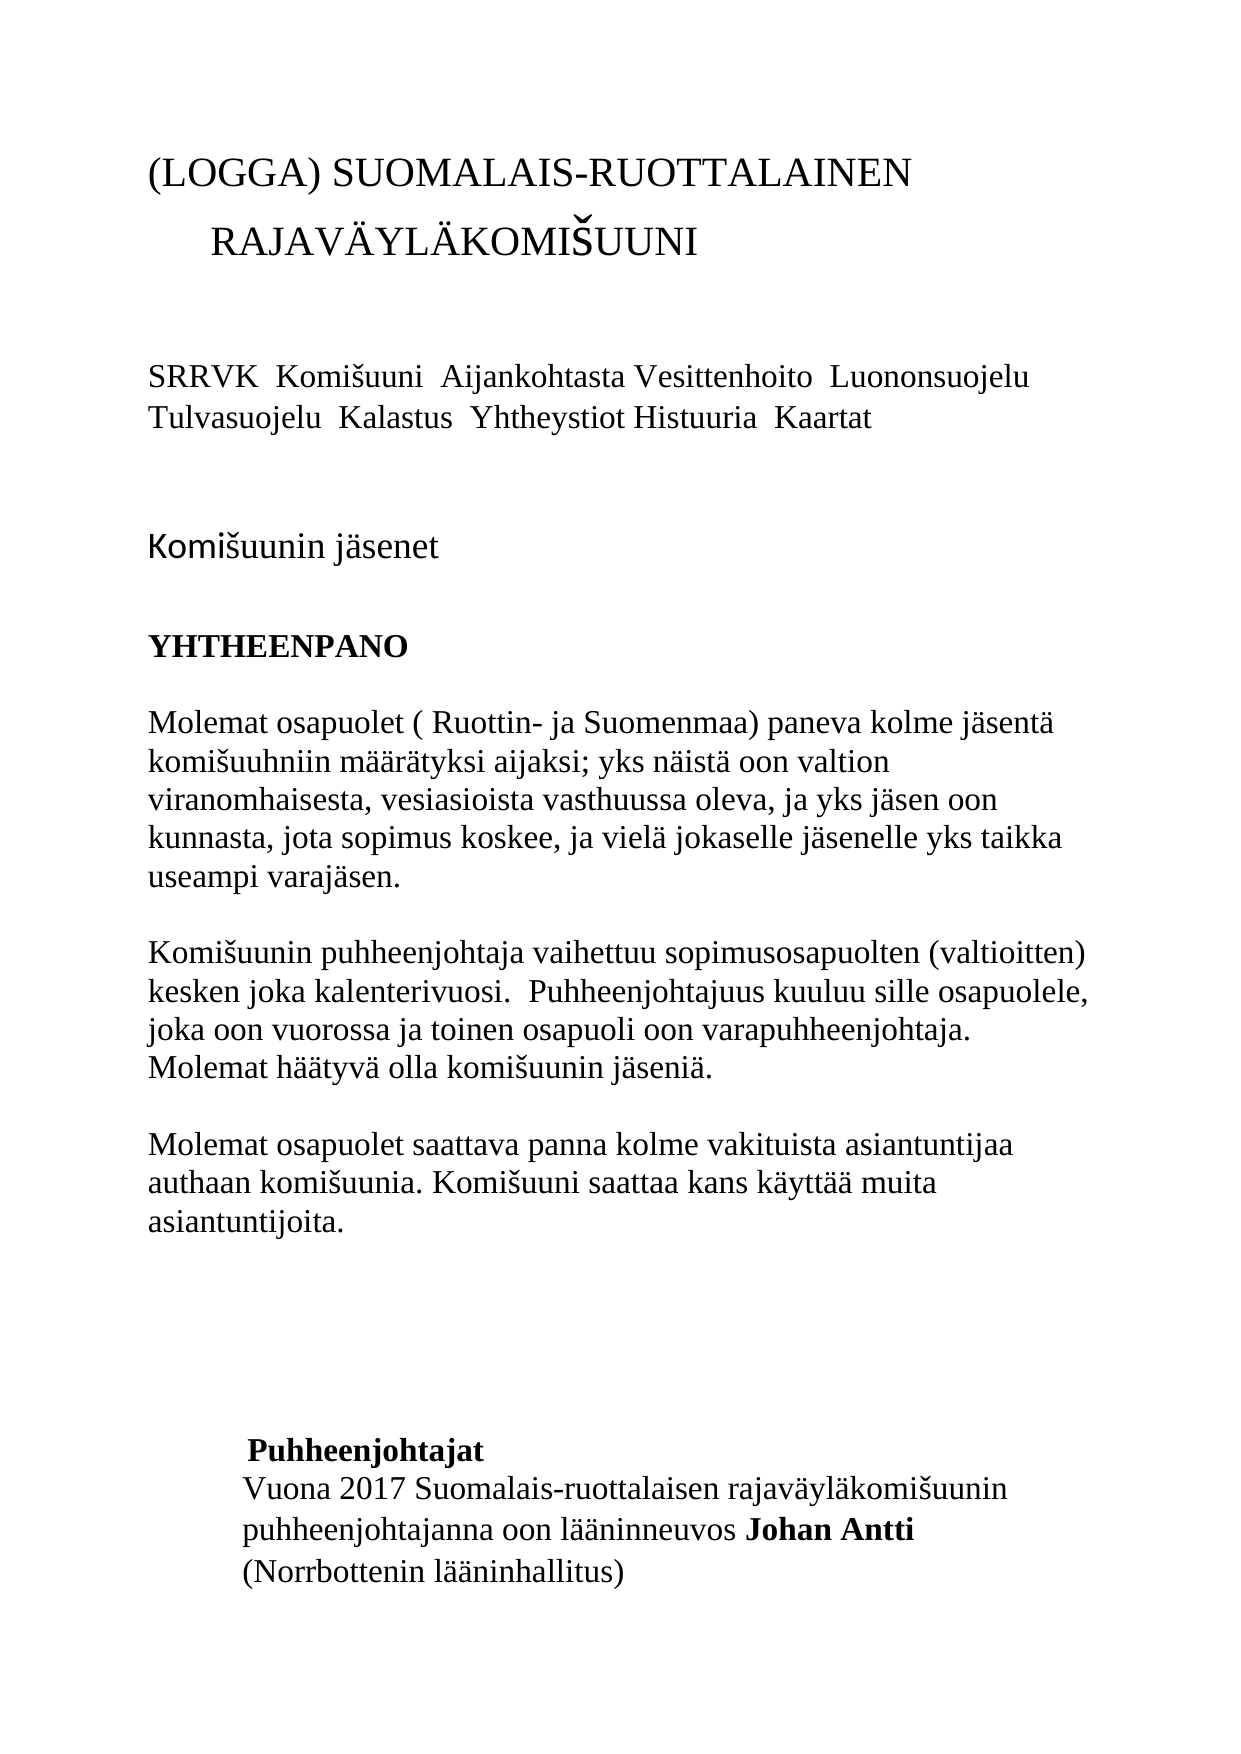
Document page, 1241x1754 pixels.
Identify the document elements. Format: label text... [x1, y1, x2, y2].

table_header ​ ​ ​ [148, 1289, 242, 1606]
table_header ​ ​ [242, 1289, 327, 1430]
text Molemat osapuolet saattava panna kolme vakituista asiantuntijaa authaan komišuunia. Komišuuni saattaa kans käyttää muita asiantuntijoita. [148, 1124, 1093, 1239]
text (LOGGA) SUOMALAIS-RUOTTALAINEN RAJAVÄYLÄKOMIšUUNI [148, 148, 1093, 268]
text YHTHEENPANO [148, 626, 1093, 664]
table_header ​ ​ [327, 1289, 1093, 1430]
text ​ [148, 664, 1093, 703]
text ​ [148, 894, 1093, 933]
table_header Puhheenjohtajat ​Vuona 2017 Suomalais-ruottalaisen rajaväyläkomišuunin puhheenjohtajanna oon lääninneuvos Johan Antti (Norrbottenin lääninhallitus) [242, 1430, 1093, 1606]
table_header ​​ [148, 1262, 1093, 1289]
text Molemat osapuolet ( Ruottin- ja Suomenmaa) paneva kolme jäsentä komišuuhniin määrätyksi aijaksi; yks näistä oon valtion viranomhaisesta, vesiasioista vasthuussa oleva, ja yks jäsen oon kunnasta, jota sopimus koskee, ja vielä jokaselle jäsenelle yks taikka useampi varajäsen. [148, 703, 1093, 894]
text ​ [148, 1239, 1093, 1262]
text Komišuunin puhheenjohtaja vaihettuu sopimusosapuolten (valtioitten) kesken joka kalenterivuosi. Puhheenjohtajuus kuuluu sille osapuolele, joka oon vuorossa ja toinen osapuoli oon varapuhheenjohtaja. Molemat häätyvä olla komišuunin jäseniä. [148, 933, 1093, 1086]
text Komišuunin jäsenet [148, 522, 1093, 567]
text ​ [148, 1086, 1093, 1124]
text SRRVK Komišuuni Aijankohtasta Vesittenhoito Luononsuojelu Tulvasuojelu Kalastus Yhtheystiot Histuuria Kaartat [148, 356, 1093, 436]
